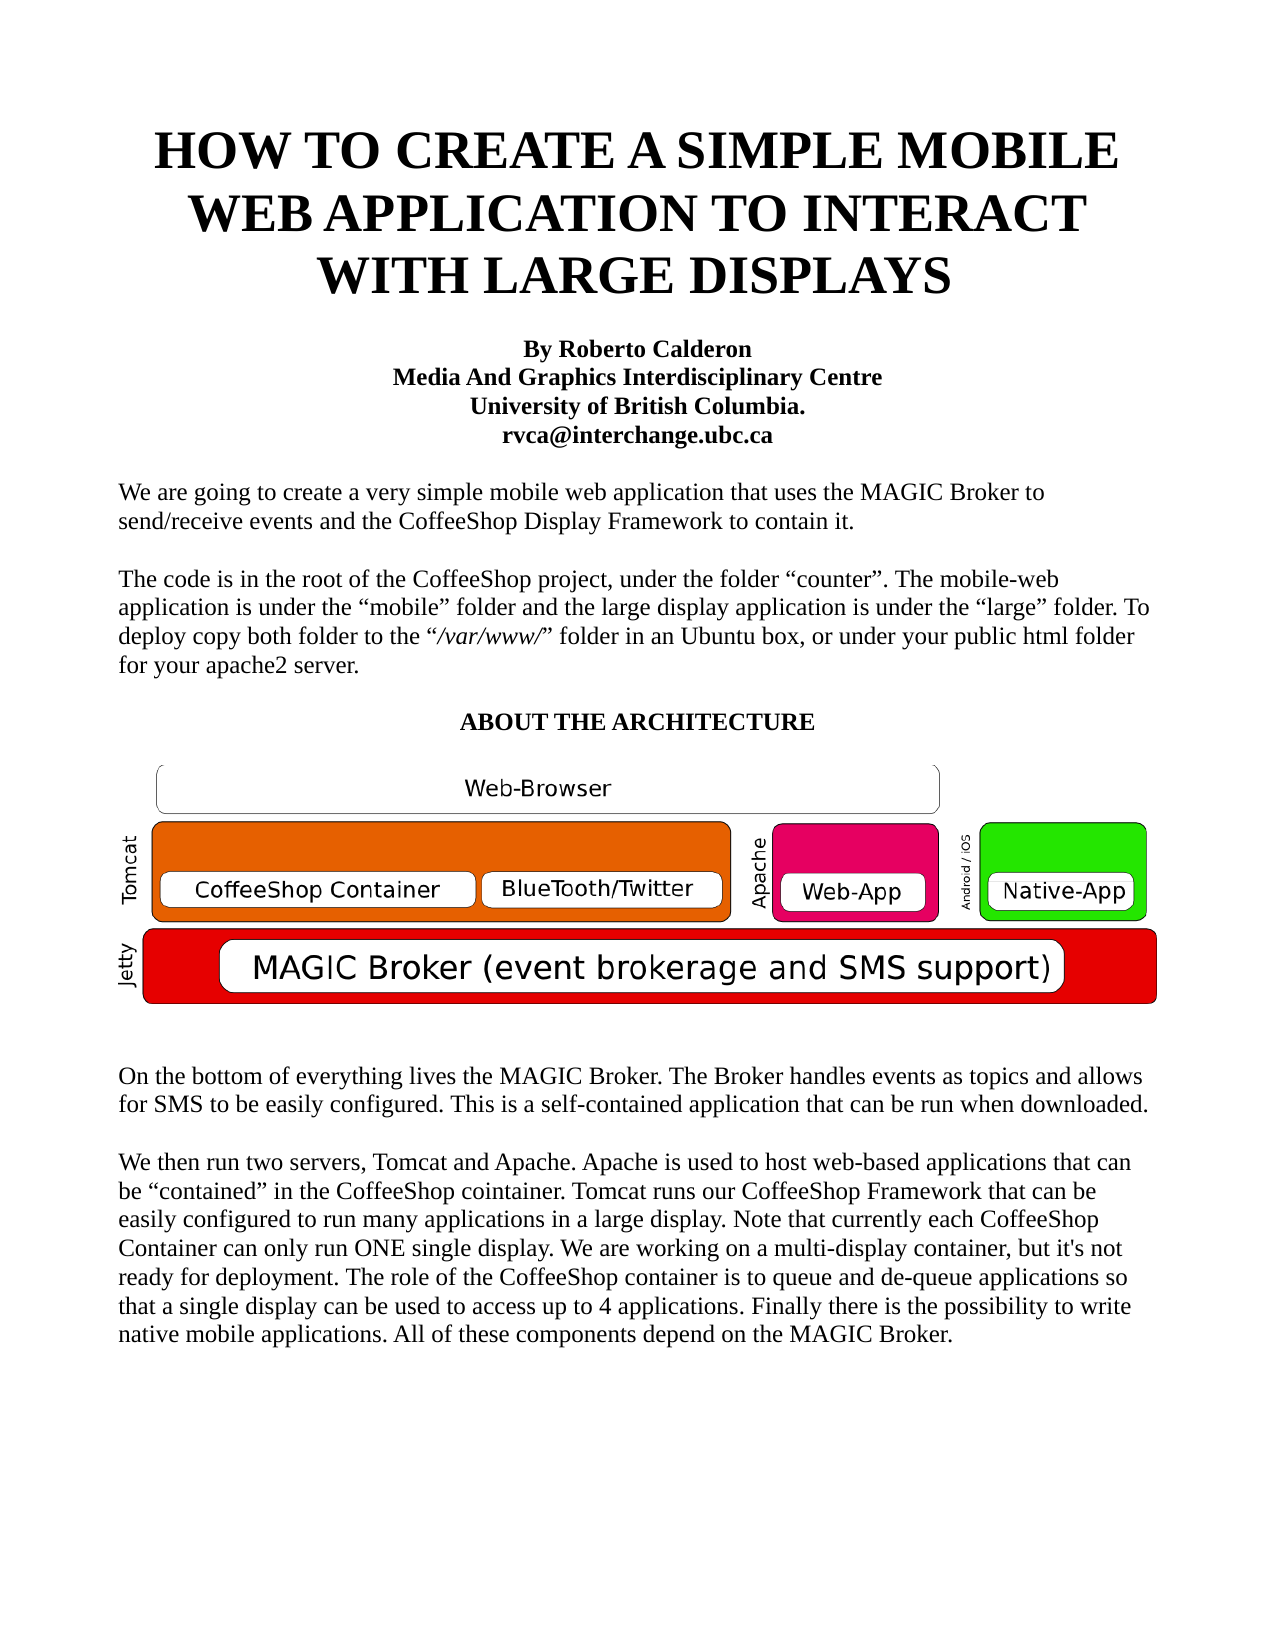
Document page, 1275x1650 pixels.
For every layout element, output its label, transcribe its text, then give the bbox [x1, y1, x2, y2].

text The code is in the root of the CoffeeShop project, under the folder “counter”. The mobile-web application is under the “mobile” folder and the large display application is under the “large” folder. To deploy copy both folder to the “/var/www/” folder in an Ubuntu box, or under your public html folder for your apache2 server. [118, 564, 1157, 679]
text By Roberto Calderon [118, 334, 1157, 362]
text University of British Columbia. [118, 391, 1157, 420]
text ABOUT THE ARCHITECTURE [118, 707, 1157, 736]
text On the bottom of everything lives the MAGIC Broker. The Broker handles events as topics and allows for SMS to be easily configured. This is a self-contained application that can be run when downloaded. [118, 1061, 1157, 1118]
picture [118, 765, 1157, 1004]
text We then run two servers, Tomcat and Apache. Apache is used to host web-based applications that can be “contained” in the CoffeeShop cointainer. Tomcat runs our CoffeeShop Framework that can be easily configured to run many applications in a large display. Note that currently each CoffeeShop Container can only run ONE single display. We are working on a multi-display container, but it's not ready for deployment. The role of the CoffeeShop container is to queue and de-queue applications so that a single display can be used to access up to 4 applications. Finally there is the possibility to write native mobile applications. All of these components depend on the MAGIC Broker. [118, 1147, 1157, 1348]
text We are going to create a very simple mobile web application that uses the MAGIC Broker to send/receive events and the CoffeeShop Display Framework to contain it. [118, 477, 1157, 535]
text rvca@interchange.ubc.ca [118, 420, 1157, 449]
text Media And Graphics Interdisciplinary Centre [118, 362, 1157, 391]
text HOW TO CREATE A SIMPLE MOBILE WEB APPLICATION TO INTERACT WITH LARGE DISPLAYS [118, 118, 1157, 305]
